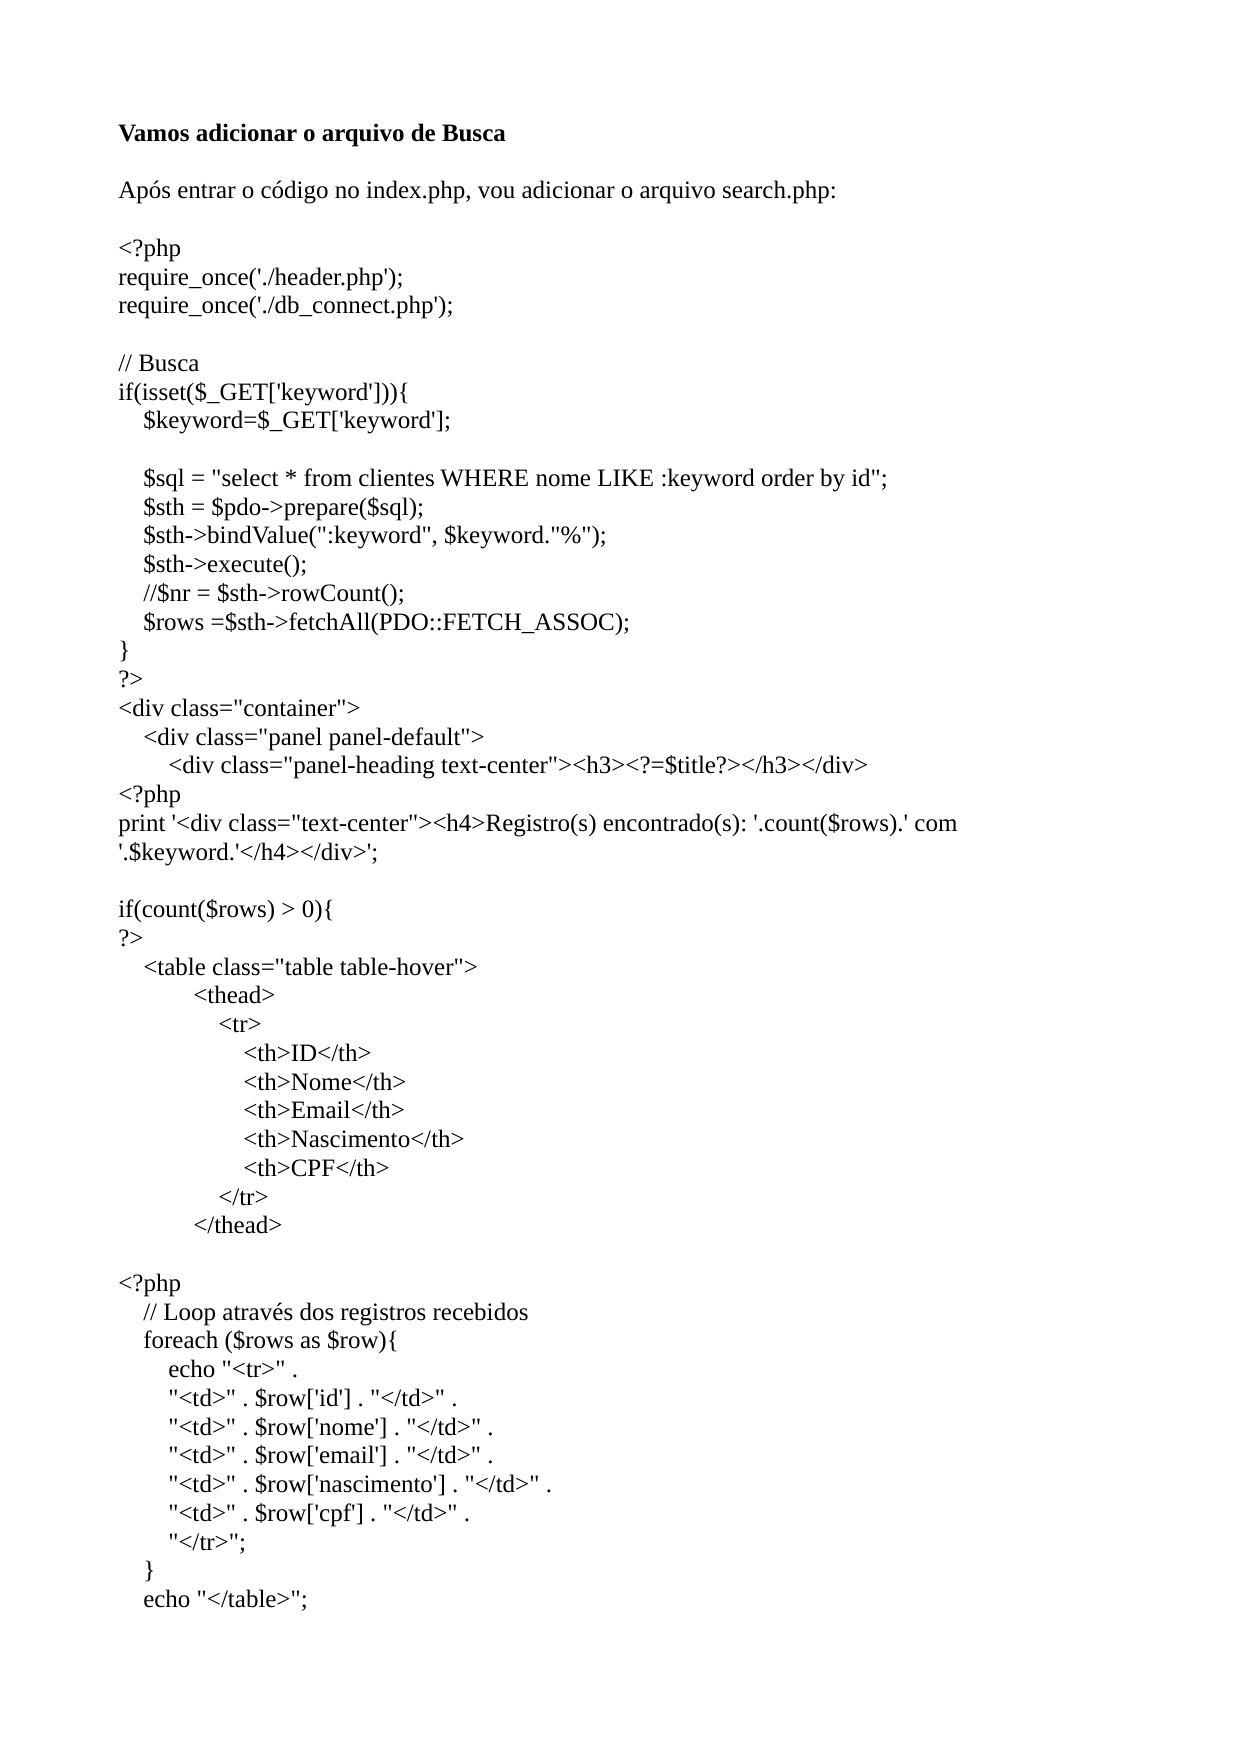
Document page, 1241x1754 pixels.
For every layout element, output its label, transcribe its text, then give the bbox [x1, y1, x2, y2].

text Após entrar o código no index.php, vou adicionar o arquivo search.php: [118, 176, 1122, 204]
text <?php [118, 779, 1122, 808]
text <div class="panel panel-default"> [118, 722, 1122, 751]
text if(count($rows) > 0){ [118, 894, 1122, 923]
text $sth = $pdo->prepare($sql); [118, 492, 1122, 521]
text "<td>" . $row['id'] . "</td>" . [118, 1383, 1122, 1412]
text print '<div class="text-center"><h4>Registro(s) encontrado(s): '.count($rows).' com '.$keyword.'</h4></div>'; [118, 808, 1122, 866]
text echo "</table>"; [118, 1584, 1122, 1613]
text "</tr>"; [118, 1527, 1122, 1556]
text ?> [118, 664, 1122, 693]
text // Loop através dos registros recebidos [118, 1297, 1122, 1326]
text $sth->execute(); [118, 549, 1122, 578]
text <th>Nome</th> [118, 1067, 1122, 1096]
text </tr> [118, 1182, 1122, 1211]
text ?> [118, 923, 1122, 952]
text } [118, 636, 1122, 664]
text <th>Email</th> [118, 1096, 1122, 1124]
text <th>ID</th> [118, 1038, 1122, 1067]
text // Busca [118, 348, 1122, 377]
text Vamos adicionar o arquivo de Busca [118, 118, 1122, 147]
text require_once('./header.php'); [118, 262, 1122, 291]
text $sth->bindValue(":keyword", $keyword."%"); [118, 521, 1122, 549]
text </thead> [118, 1211, 1122, 1239]
text echo "<tr>" . [118, 1354, 1122, 1383]
text "<td>" . $row['cpf'] . "</td>" . [118, 1498, 1122, 1527]
text <th>CPF</th> [118, 1153, 1122, 1182]
text <?php [118, 1268, 1122, 1297]
text "<td>" . $row['nome'] . "</td>" . [118, 1412, 1122, 1441]
text if(isset($_GET['keyword'])){ [118, 377, 1122, 406]
text $keyword=$_GET['keyword']; [118, 406, 1122, 434]
text <tr> [118, 1009, 1122, 1038]
text $rows =$sth->fetchAll(PDO::FETCH_ASSOC); [118, 607, 1122, 636]
text $sql = "select * from clientes WHERE nome LIKE :keyword order by id"; [118, 463, 1122, 492]
text require_once('./db_connect.php'); [118, 291, 1122, 319]
text foreach ($rows as $row){ [118, 1326, 1122, 1354]
text <div class="panel-heading text-center"><h3><?=$title?></h3></div> [118, 751, 1122, 779]
text <div class="container"> [118, 693, 1122, 722]
text "<td>" . $row['nascimento'] . "</td>" . [118, 1469, 1122, 1498]
text //$nr = $sth->rowCount(); [118, 578, 1122, 607]
text <?php [118, 233, 1122, 262]
text <table class="table table-hover"> [118, 952, 1122, 981]
text <thead> [118, 981, 1122, 1009]
text <th>Nascimento</th> [118, 1124, 1122, 1153]
text } [118, 1556, 1122, 1584]
text "<td>" . $row['email'] . "</td>" . [118, 1441, 1122, 1469]
